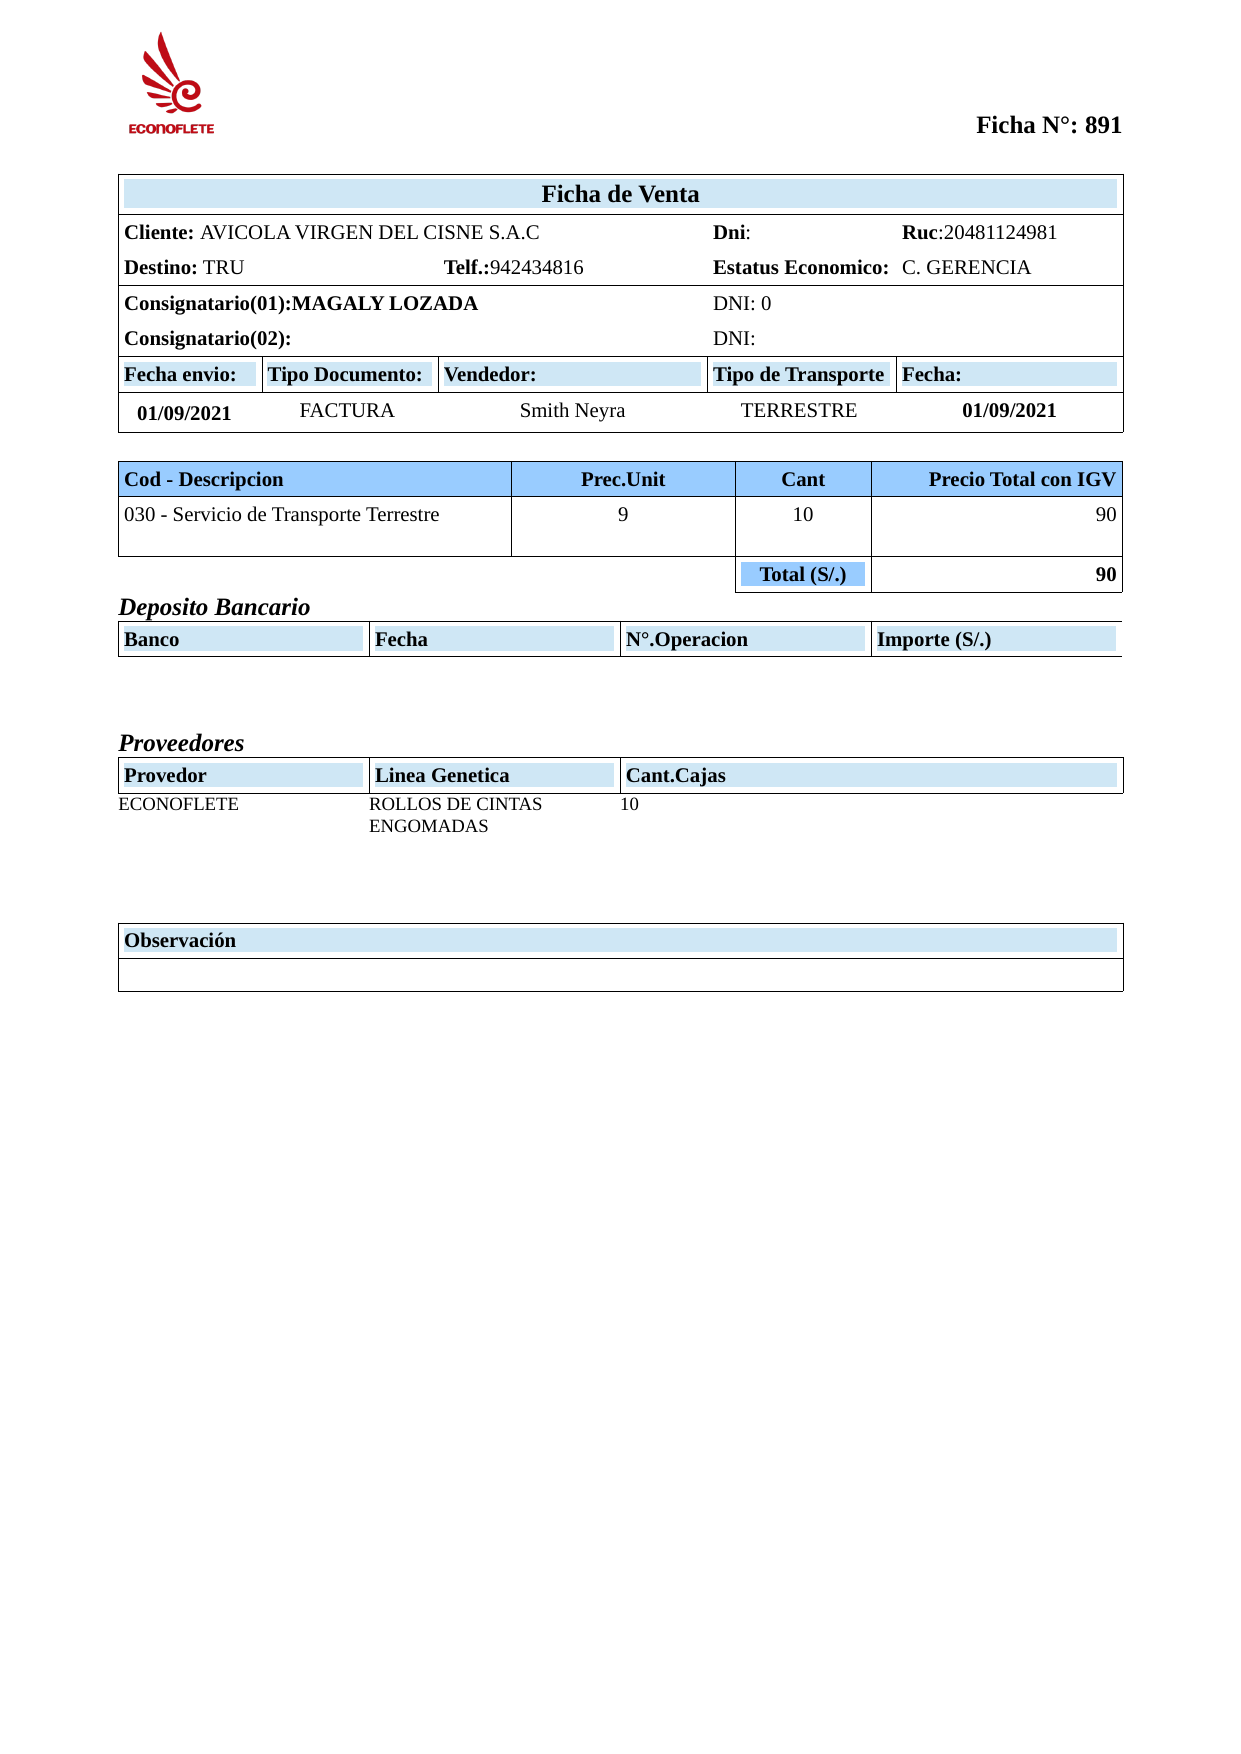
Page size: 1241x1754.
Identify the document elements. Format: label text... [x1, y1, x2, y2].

table_cell [620, 879, 1123, 901]
table_cell Cliente: AVICOLA VIRGEN DEL CISNE S.A.C [119, 215, 707, 249]
table_cell Vendedor: [439, 357, 707, 392]
table_cell Ruc:20481124981 [896, 215, 1123, 249]
table_cell C. GERENCIA [896, 249, 1123, 285]
table_cell [118, 858, 369, 879]
table_header Banco [119, 622, 369, 656]
table_cell Fecha envio: [119, 357, 262, 392]
table_header Linea Genetica [370, 758, 620, 793]
table_cell 10 [620, 794, 1123, 836]
table_cell Tipo Documento: [263, 357, 438, 392]
table_cell [620, 836, 1123, 858]
table_cell 01/09/2021 [896, 393, 1123, 432]
table_cell Destino: TRU [119, 249, 438, 285]
table_header Observación [119, 924, 1123, 958]
table_cell Smith Neyra [438, 393, 707, 432]
table_cell [369, 879, 620, 901]
table_cell [511, 557, 735, 592]
table_header Cant [736, 462, 871, 496]
table_cell 030 - Servicio de Transporte Terrestre [119, 497, 511, 556]
table_cell [620, 657, 871, 680]
table_cell [119, 959, 1123, 991]
table_cell [118, 680, 369, 704]
table_cell 90 [872, 497, 1122, 556]
table_cell [118, 657, 369, 680]
table_header Provedor [119, 758, 369, 793]
table_cell [620, 901, 1123, 922]
picture [118, 31, 225, 134]
table_header N°.Operacion [621, 622, 871, 656]
table_cell [871, 680, 1122, 704]
table_cell [369, 901, 620, 922]
table_cell [118, 557, 511, 592]
table_cell [369, 657, 620, 680]
table_header Cod - Descripcion [119, 462, 511, 496]
table_cell 90 [872, 557, 1122, 592]
table_cell DNI: 0 [707, 286, 1123, 321]
table_cell ECONOFLETE [118, 794, 369, 836]
table_header Precio Total con IGV [872, 462, 1122, 496]
table_cell [620, 680, 871, 704]
table_cell 01/09/2021 [119, 393, 262, 432]
table_cell 10 [736, 497, 871, 556]
table_cell ROLLOS DE CINTAS ENGOMADAS [369, 794, 620, 836]
table_header Fecha [370, 622, 620, 656]
table_cell Dni: [707, 215, 896, 249]
table_cell Estatus Economico: [707, 249, 896, 285]
table_cell [369, 836, 620, 858]
table_cell Consignatario(02): [119, 321, 707, 356]
table_cell 9 [512, 497, 735, 556]
table_cell FACTURA [262, 393, 438, 432]
table_cell Total (S/.) [736, 557, 871, 592]
table_cell Telf.:942434816 [438, 249, 707, 285]
table_cell [369, 858, 620, 879]
text Proveedores [118, 728, 1122, 757]
table_cell [118, 879, 369, 901]
table_cell Fecha: [897, 357, 1123, 392]
table_header Importe (S/.) [872, 622, 1122, 656]
table_cell [118, 836, 369, 858]
table_cell TERRESTRE [707, 393, 896, 432]
table_cell [118, 705, 369, 728]
table_cell DNI: [707, 321, 1123, 356]
table_header Cant.Cajas [621, 758, 1123, 793]
table_cell [871, 657, 1122, 680]
table_cell Tipo de Transporte [708, 357, 896, 392]
table_cell [118, 901, 369, 922]
table_header Ficha de Venta [119, 175, 1123, 214]
table_cell [369, 680, 620, 704]
table_cell Consignatario(01):MAGALY LOZADA [119, 286, 707, 321]
text Deposito Bancario [118, 592, 1122, 621]
table_cell [369, 705, 620, 728]
table_header Prec.Unit [512, 462, 735, 496]
table_cell [620, 858, 1123, 879]
table_cell [871, 705, 1122, 728]
table_cell [620, 705, 871, 728]
